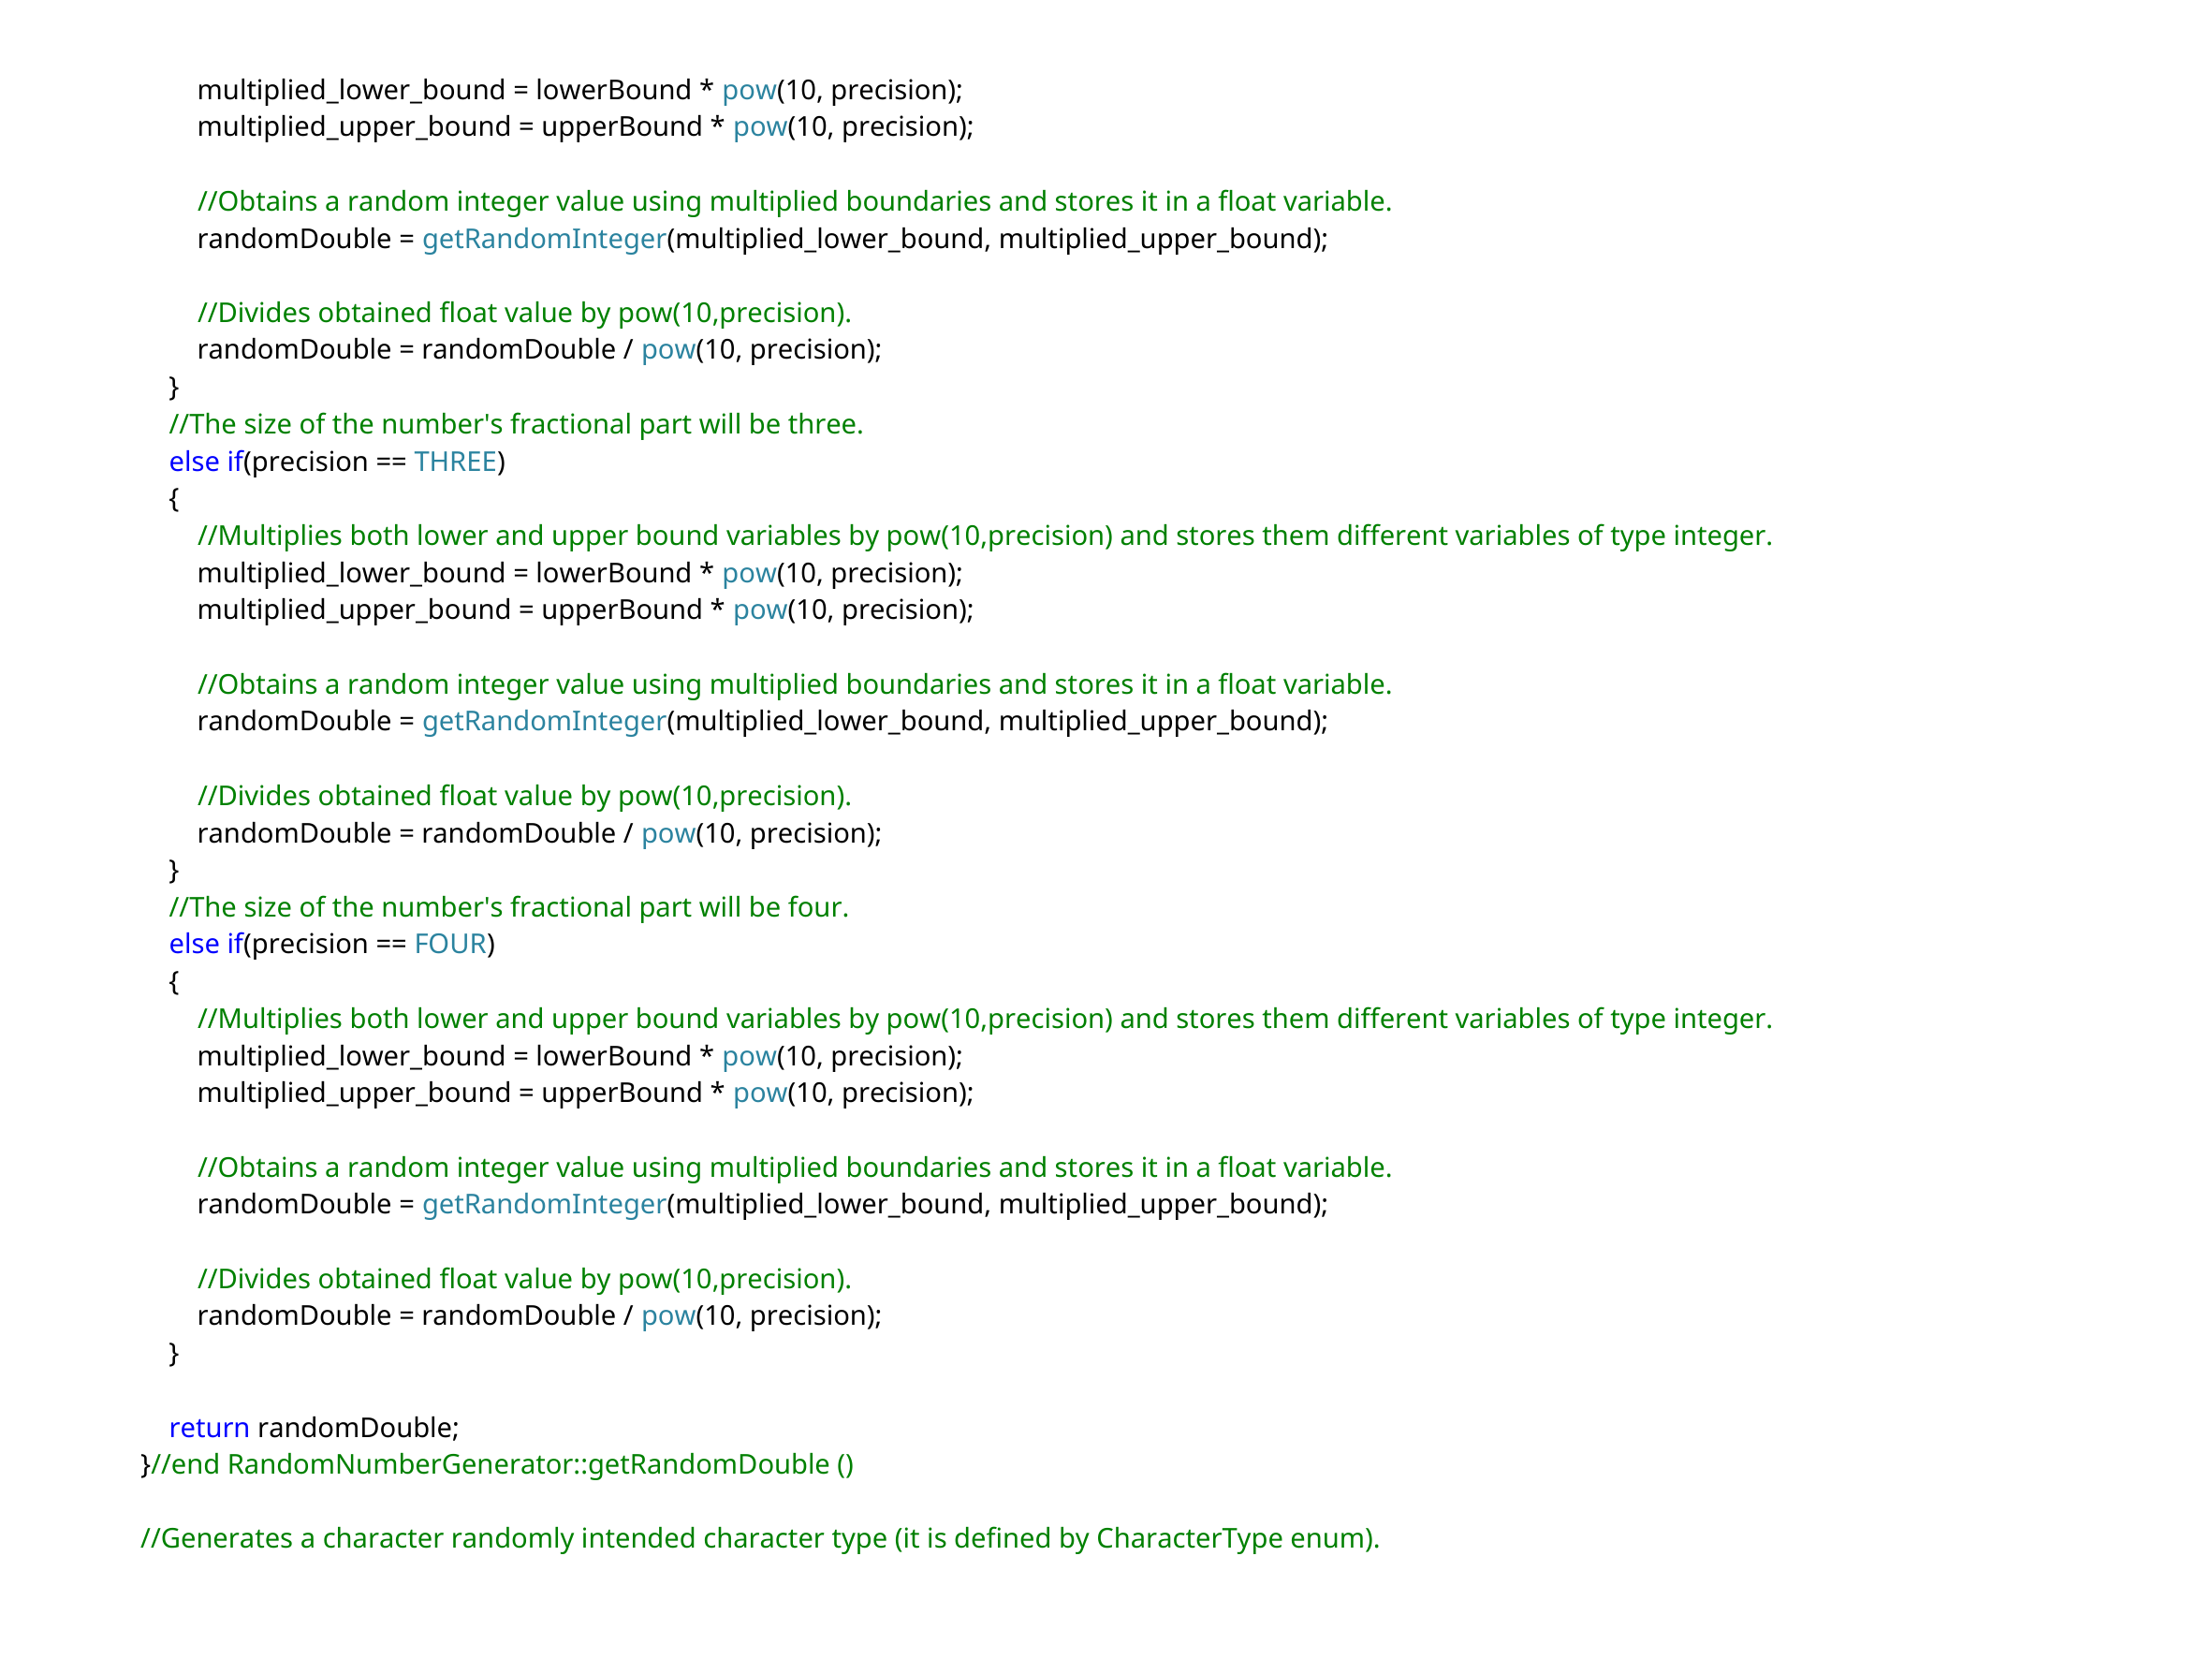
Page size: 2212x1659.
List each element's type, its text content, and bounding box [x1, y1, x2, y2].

text else if(precision == THREE) [140, 442, 2071, 479]
text randomDouble = randomDouble / pow(10, precision); [140, 330, 2071, 367]
text multiplied_upper_bound = upperBound * pow(10, precision); [140, 108, 2071, 144]
text else if(precision == FOUR) [140, 925, 2071, 962]
text //Multiplies both lower and upper bound variables by pow(10,precision) and stores them different variables of type integer. [140, 999, 2071, 1036]
text randomDouble = randomDouble / pow(10, precision); [140, 1297, 2071, 1333]
text } [140, 850, 2071, 888]
text //Obtains a random integer value using multiplied boundaries and stores it in a float variable. [140, 182, 2071, 219]
text multiplied_lower_bound = lowerBound * pow(10, precision); [140, 1036, 2071, 1074]
text //Obtains a random integer value using multiplied boundaries and stores it in a float variable. [140, 665, 2071, 702]
text //Divides obtained float value by pow(10,precision). [140, 293, 2071, 330]
text //Divides obtained float value by pow(10,precision). [140, 776, 2071, 814]
text //The size of the number's fractional part will be four. [140, 888, 2071, 925]
text //Multiplies both lower and upper bound variables by pow(10,precision) and stores them different variables of type integer. [140, 516, 2071, 553]
text } [140, 1333, 2071, 1371]
text }//end RandomNumberGenerator::getRandomDouble () [140, 1445, 2071, 1482]
text randomDouble = randomDouble / pow(10, precision); [140, 814, 2071, 850]
text //Obtains a random integer value using multiplied boundaries and stores it in a float variable. [140, 1148, 2071, 1185]
text multiplied_lower_bound = lowerBound * pow(10, precision); [140, 70, 2071, 108]
text //Divides obtained float value by pow(10,precision). [140, 1259, 2071, 1297]
text randomDouble = getRandomInteger(multiplied_lower_bound, multiplied_upper_bound); [140, 1185, 2071, 1222]
text { [140, 479, 2071, 516]
text { [140, 962, 2071, 999]
text //Generates a character randomly intended character type (it is defined by CharacterType enum). [140, 1520, 2071, 1556]
text randomDouble = getRandomInteger(multiplied_lower_bound, multiplied_upper_bound); [140, 702, 2071, 739]
text randomDouble = getRandomInteger(multiplied_lower_bound, multiplied_upper_bound); [140, 219, 2071, 256]
text } [140, 367, 2071, 404]
text multiplied_upper_bound = upperBound * pow(10, precision); [140, 1074, 2071, 1110]
text multiplied_lower_bound = lowerBound * pow(10, precision); [140, 553, 2071, 591]
text //The size of the number's fractional part will be three. [140, 404, 2071, 442]
text multiplied_upper_bound = upperBound * pow(10, precision); [140, 591, 2071, 627]
text return randomDouble; [140, 1408, 2071, 1445]
